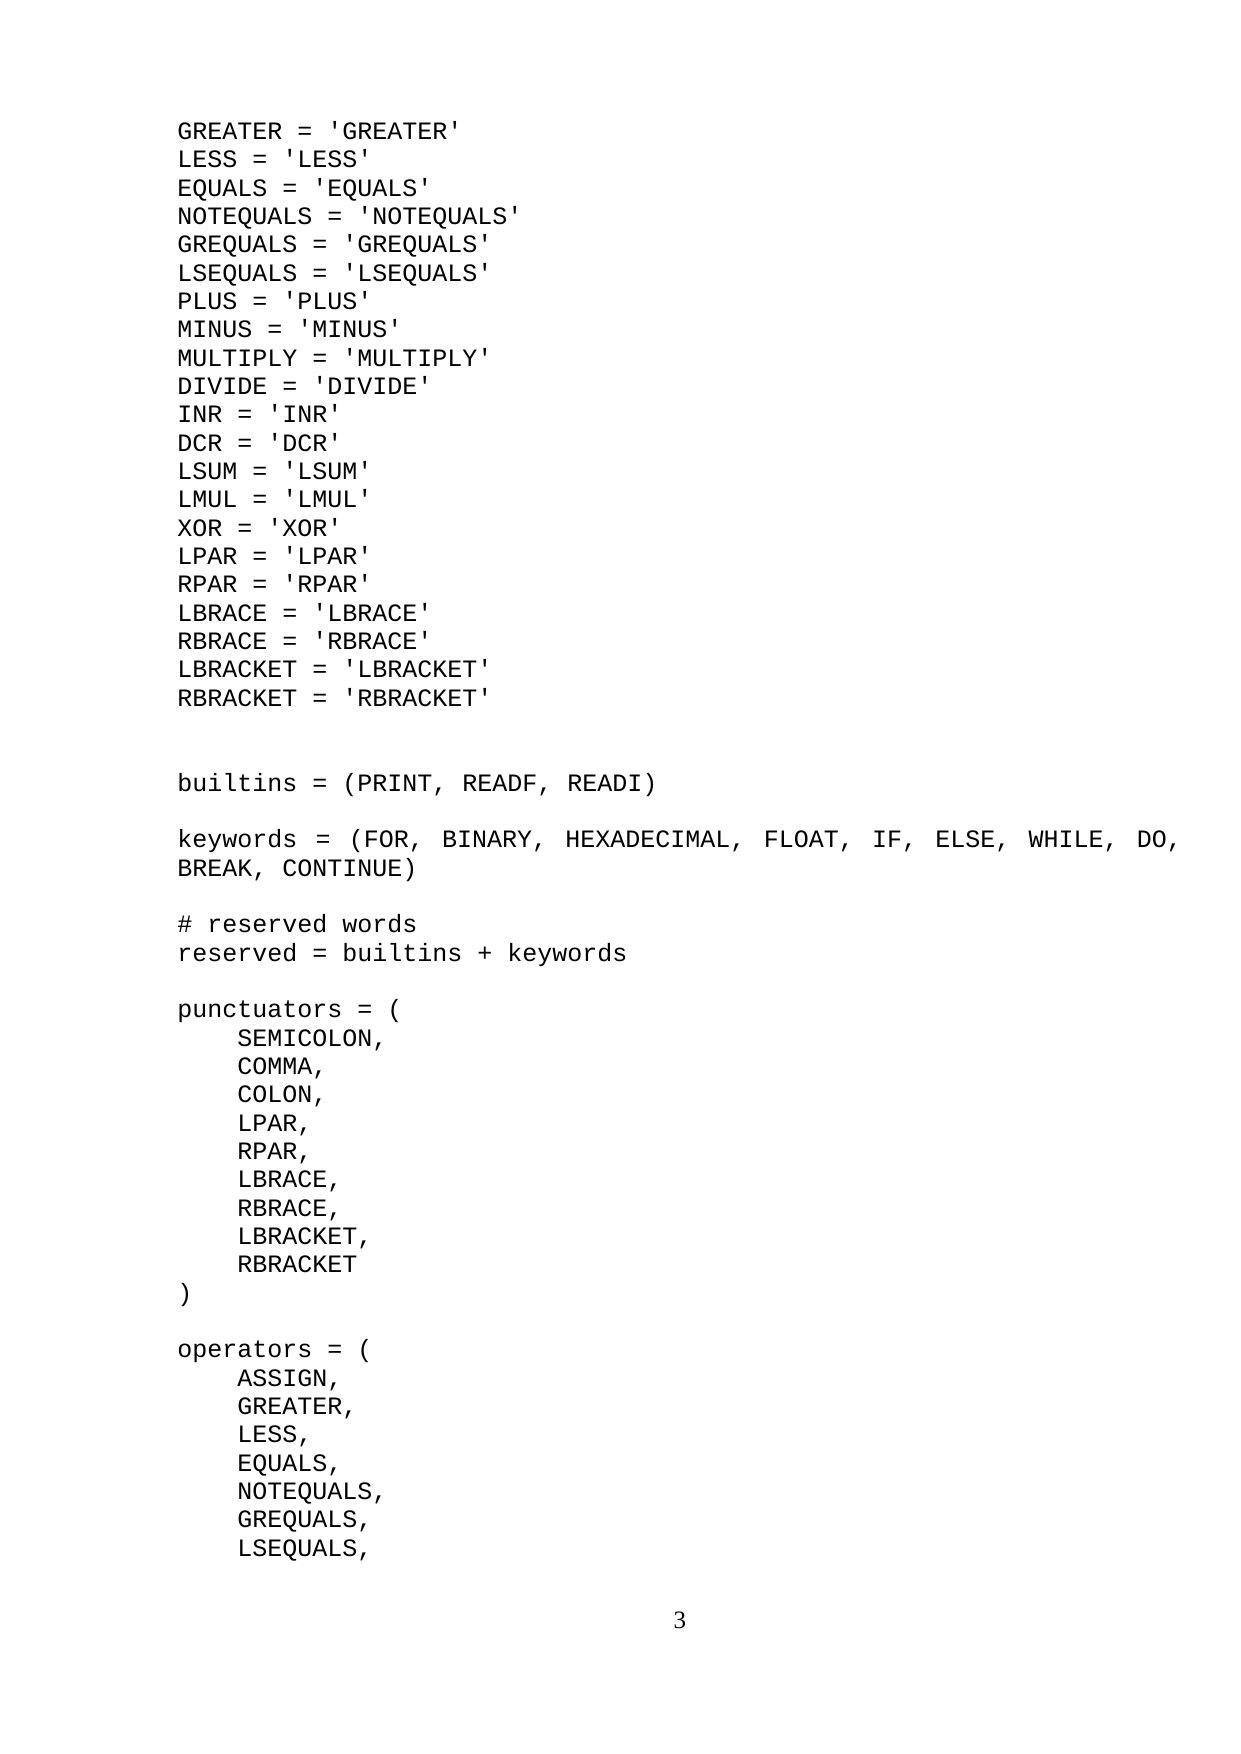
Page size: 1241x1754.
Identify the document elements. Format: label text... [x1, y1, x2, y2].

text RBRACKET = 'RBRACKET' [177, 685, 1182, 713]
text DCR = 'DCR' [177, 430, 1182, 458]
text DIVIDE = 'DIVIDE' [177, 373, 1182, 402]
text LBRACKET = 'LBRACKET' [177, 657, 1182, 685]
text PLUS = 'PLUS' [177, 288, 1182, 317]
text keywords = (FOR, BINARY, HEXADECIMAL, FLOAT, IF, ELSE, WHILE, DO, BREAK, CONTINUE) [177, 827, 1182, 883]
text ) [177, 1280, 1182, 1308]
text GREQUALS = 'GREQUALS' [177, 232, 1182, 260]
text LSUM = 'LSUM' [177, 458, 1182, 487]
text COMMA, [177, 1053, 1182, 1082]
text punctuators = ( [177, 997, 1182, 1025]
text GREQUALS, [177, 1507, 1182, 1535]
text # reserved words [177, 912, 1182, 940]
text EQUALS = 'EQUALS' [177, 175, 1182, 203]
text MINUS = 'MINUS' [177, 317, 1182, 345]
text NOTEQUALS, [177, 1478, 1182, 1507]
text LMUL = 'LMUL' [177, 487, 1182, 515]
text LBRACE = 'LBRACE' [177, 600, 1182, 628]
text reserved = builtins + keywords [177, 940, 1182, 968]
text RPAR = 'RPAR' [177, 572, 1182, 600]
text builtins = (PRINT, READF, READI) [177, 770, 1182, 798]
text MULTIPLY = 'MULTIPLY' [177, 345, 1182, 373]
text XOR = 'XOR' [177, 515, 1182, 543]
text LESS, [177, 1422, 1182, 1450]
text LBRACKET, [177, 1223, 1182, 1252]
text RBRACE = 'RBRACE' [177, 628, 1182, 657]
text LBRACE, [177, 1167, 1182, 1195]
text LPAR = 'LPAR' [177, 543, 1182, 572]
text RBRACKET [177, 1252, 1182, 1280]
text LESS = 'LESS' [177, 147, 1182, 175]
text ASSIGN, [177, 1365, 1182, 1393]
text EQUALS, [177, 1450, 1182, 1478]
text SEMICOLON, [177, 1025, 1182, 1053]
text RBRACE, [177, 1195, 1182, 1223]
text GREATER = 'GREATER' [177, 118, 1182, 147]
text NOTEQUALS = 'NOTEQUALS' [177, 203, 1182, 232]
text LSEQUALS, [177, 1535, 1182, 1563]
text LSEQUALS = 'LSEQUALS' [177, 260, 1182, 288]
text operators = ( [177, 1337, 1182, 1365]
text GREATER, [177, 1393, 1182, 1422]
text LPAR, [177, 1110, 1182, 1138]
text COLON, [177, 1082, 1182, 1110]
text RPAR, [177, 1138, 1182, 1167]
text INR = 'INR' [177, 402, 1182, 430]
